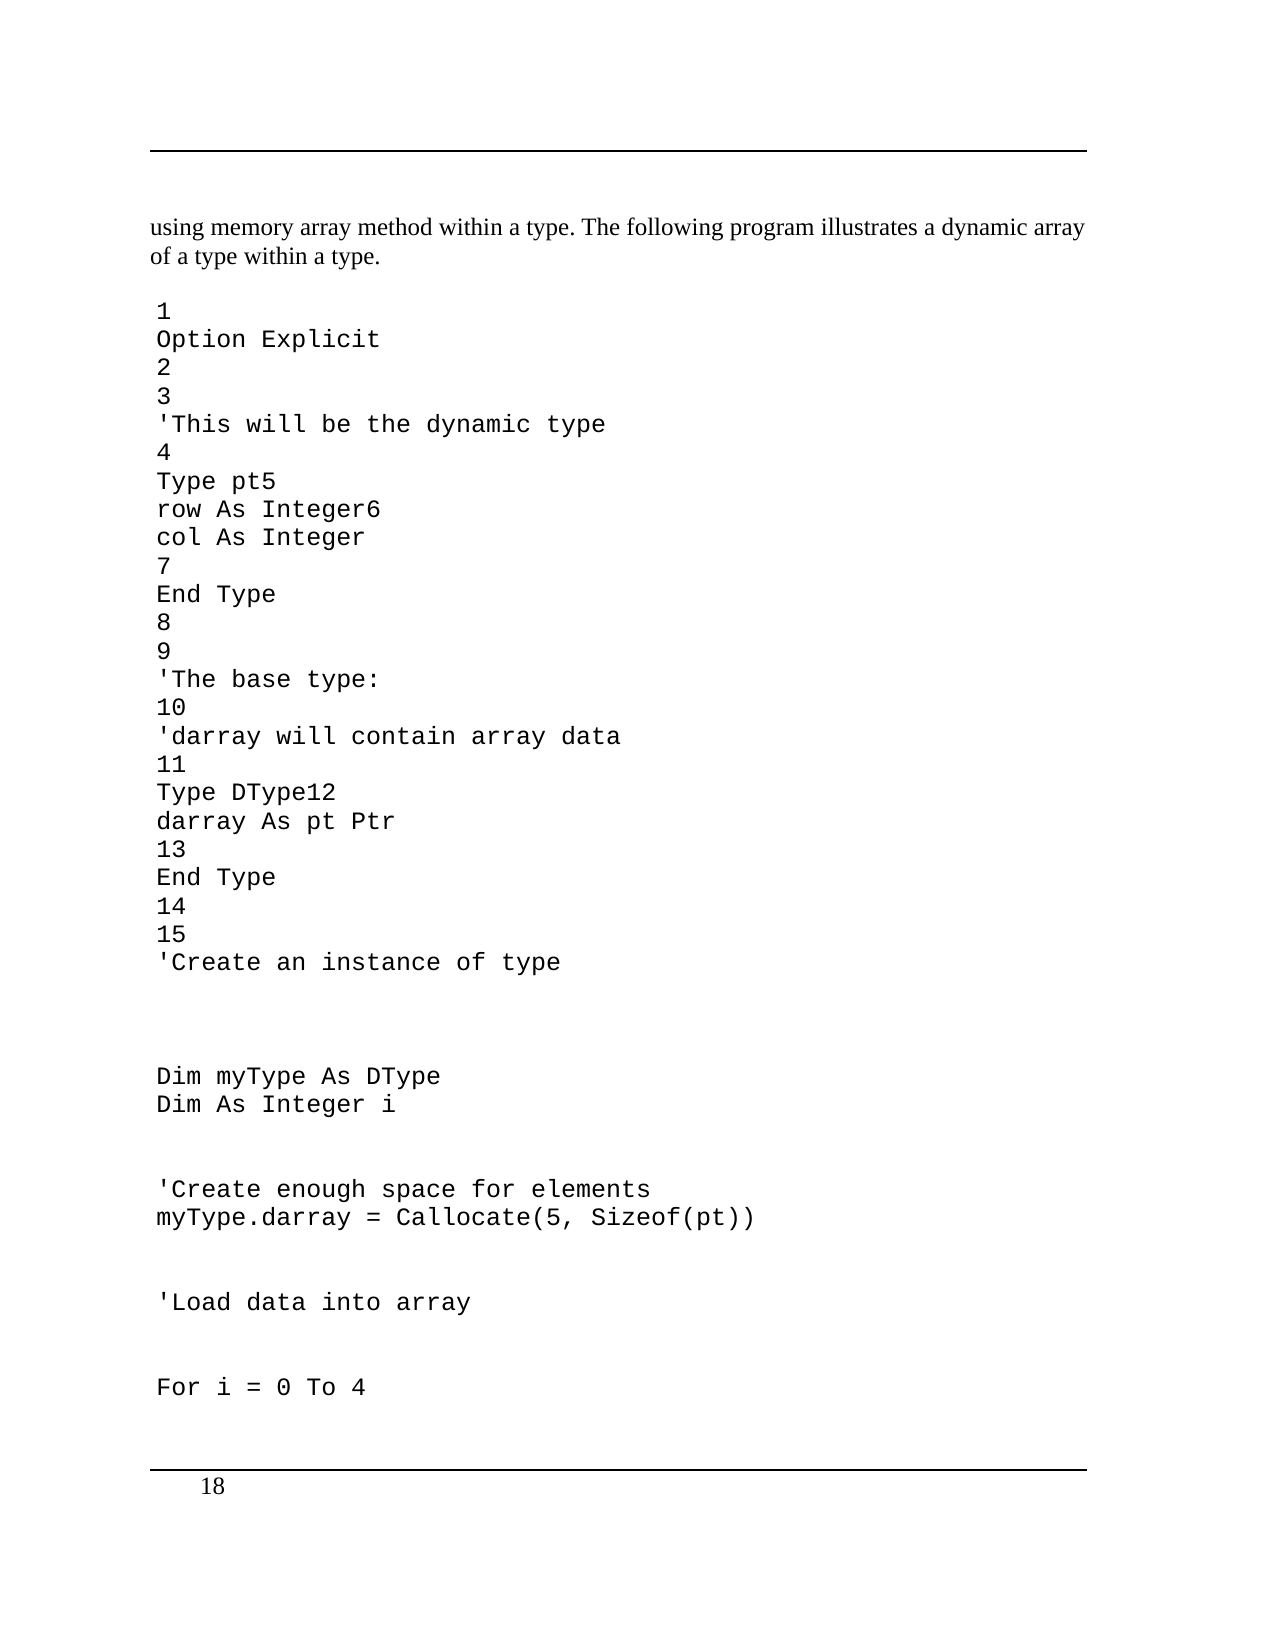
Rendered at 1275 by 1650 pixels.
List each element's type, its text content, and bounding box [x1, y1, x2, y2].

text 'The base type: [150, 667, 1087, 695]
text 2 [150, 355, 1087, 383]
text 10 [150, 695, 1087, 723]
text End Type [150, 865, 1087, 893]
text 14 [150, 893, 1087, 922]
text 15 [150, 922, 1087, 950]
text myType.darray = Callocate(5, Sizeof(pt)) [150, 1205, 1087, 1233]
text 'Create an instance of type [150, 950, 1087, 978]
text darray As pt Ptr [150, 808, 1087, 837]
text 8 [150, 610, 1087, 638]
text 13 [150, 837, 1087, 865]
text 7 [150, 553, 1087, 582]
text 'darray will contain array data [150, 723, 1087, 752]
text row As Integer6 [150, 497, 1087, 525]
text Dim As Integer i [150, 1092, 1087, 1120]
text 4 [150, 440, 1087, 468]
text 9 [150, 638, 1087, 667]
text Option Explicit [150, 327, 1087, 355]
text For i = 0 To 4 [150, 1375, 1087, 1403]
text End Type [150, 582, 1087, 610]
text 3 [150, 383, 1087, 412]
text 'Create enough space for elements [150, 1177, 1087, 1205]
text Dim myType As DType [150, 1063, 1087, 1092]
text Type pt5 [150, 468, 1087, 497]
text 'This will be the dynamic type [150, 412, 1087, 440]
text using memory array method within a type. The following program illustrates a dynamic array of a type within a type. [150, 212, 1087, 269]
text Type DType12 [150, 780, 1087, 808]
text 1 [150, 298, 1087, 327]
text col As Integer [150, 525, 1087, 553]
text 'Load data into array [150, 1290, 1087, 1318]
text 11 [150, 752, 1087, 780]
